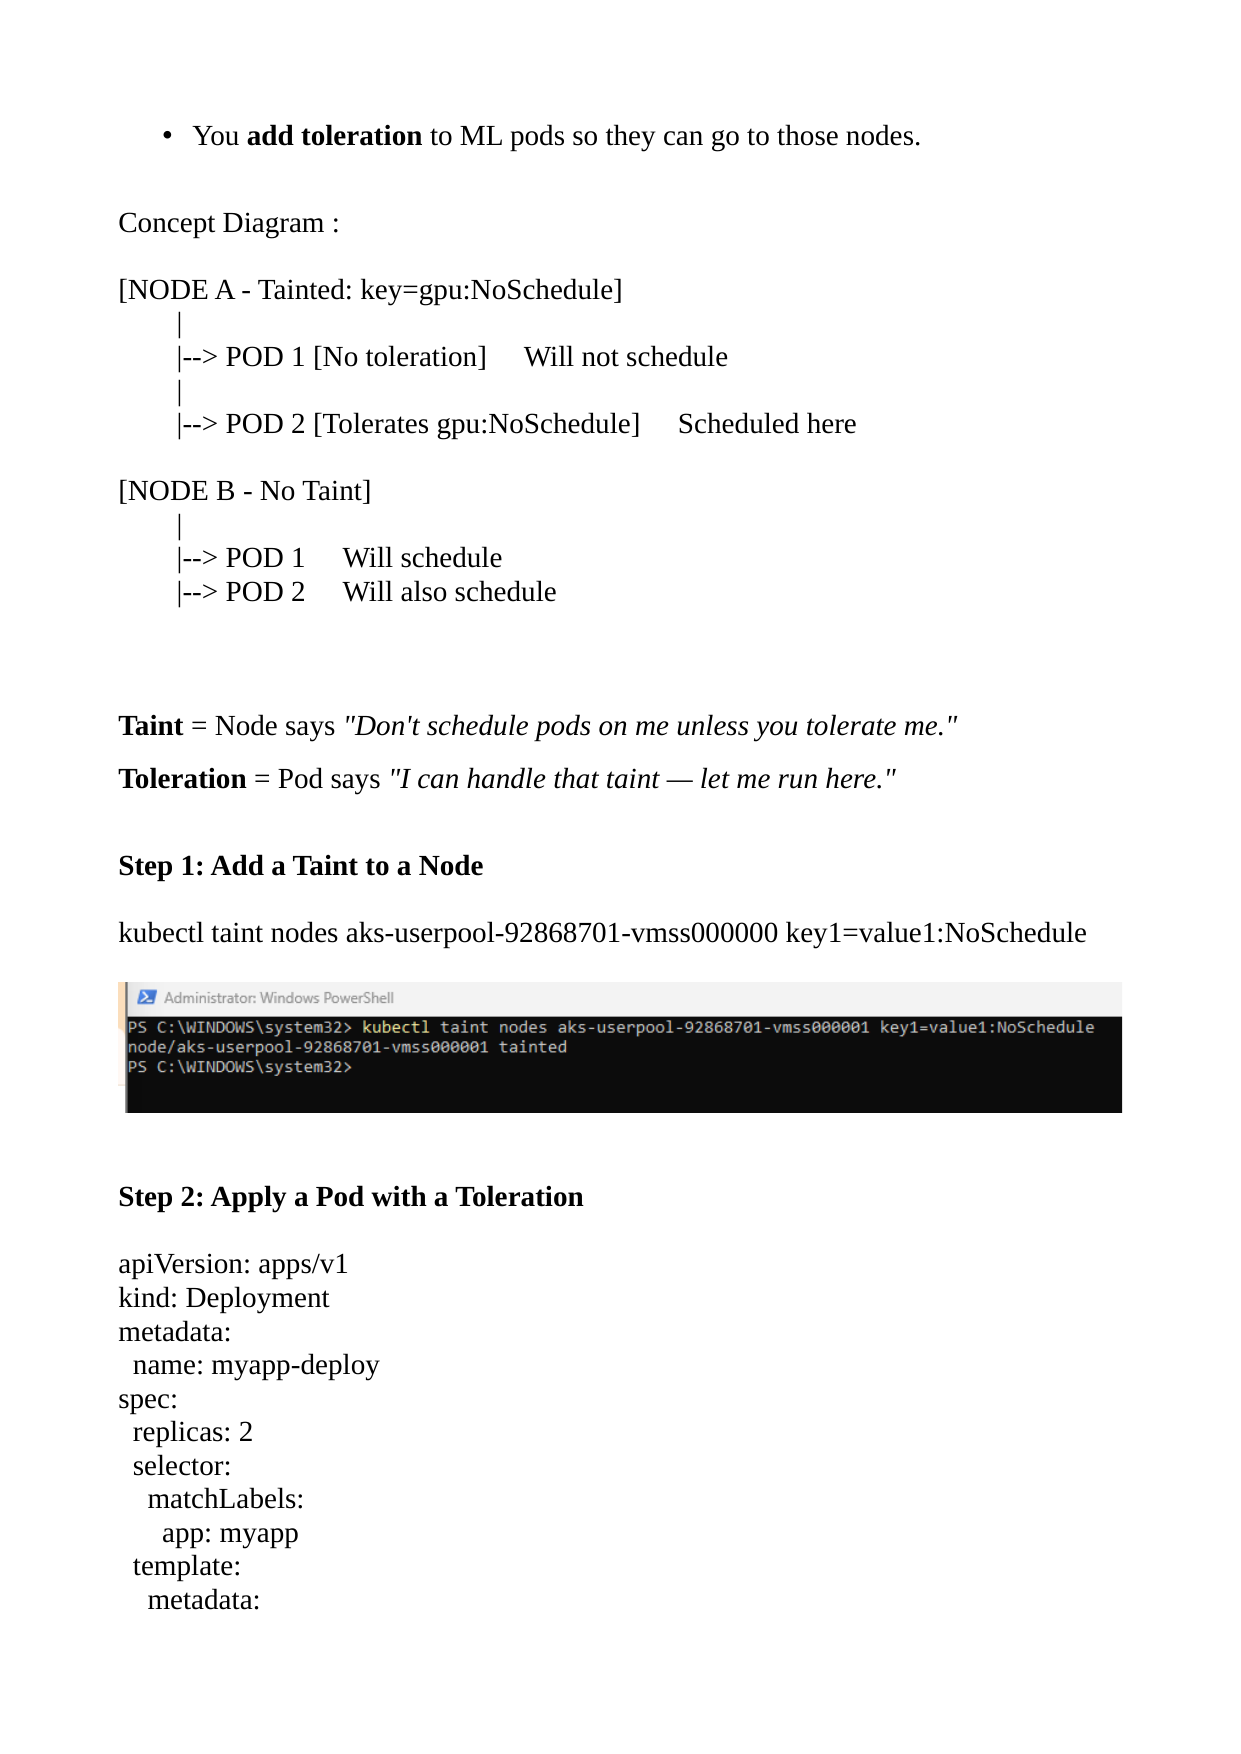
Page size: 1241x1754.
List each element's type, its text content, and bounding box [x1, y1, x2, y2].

text selector: [118, 1448, 1122, 1481]
text Step 2: Apply a Pod with a Toleration [118, 1179, 1122, 1213]
text | [118, 373, 1122, 406]
text Toleration = Pod says "I can handle that taint — let me run here." [118, 761, 1122, 795]
text |--> POD 1 ✅ Will schedule [118, 540, 1122, 574]
text Taint = Node says "Don't schedule pods on me unless you tolerate me." [118, 708, 1122, 742]
text replicas: 2 [118, 1414, 1122, 1448]
text | [118, 507, 1122, 540]
list You add toleration to ML pods so they can go to those nodes. [162, 118, 1122, 152]
text |--> POD 1 [No toleration] ❌ Will not schedule [118, 339, 1122, 373]
text kind: Deployment [118, 1280, 1122, 1314]
text spec: [118, 1381, 1122, 1414]
text [NODE B - No Taint] [118, 473, 1122, 507]
text template: [118, 1548, 1122, 1582]
text Concept Diagram : [118, 205, 1122, 238]
text metadata: [118, 1582, 1122, 1616]
text matchLabels: [118, 1481, 1122, 1515]
text kubectl taint nodes aks-userpool-92868701-vmss000000 key1=value1:NoSchedule [118, 915, 1122, 948]
text metadata: [118, 1314, 1122, 1347]
picture [118, 982, 1123, 1113]
text Step 1: Add a Taint to a Node [118, 848, 1122, 881]
text | [118, 306, 1122, 339]
text |--> POD 2 ✅ Will also schedule [118, 574, 1122, 607]
text app: myapp [118, 1515, 1122, 1548]
text apiVersion: apps/v1 [118, 1247, 1122, 1280]
text name: myapp-deploy [118, 1347, 1122, 1381]
text |--> POD 2 [Tolerates gpu:NoSchedule] ✅ Scheduled here [118, 406, 1122, 440]
text [NODE A - Tainted: key=gpu:NoSchedule] [118, 272, 1122, 306]
